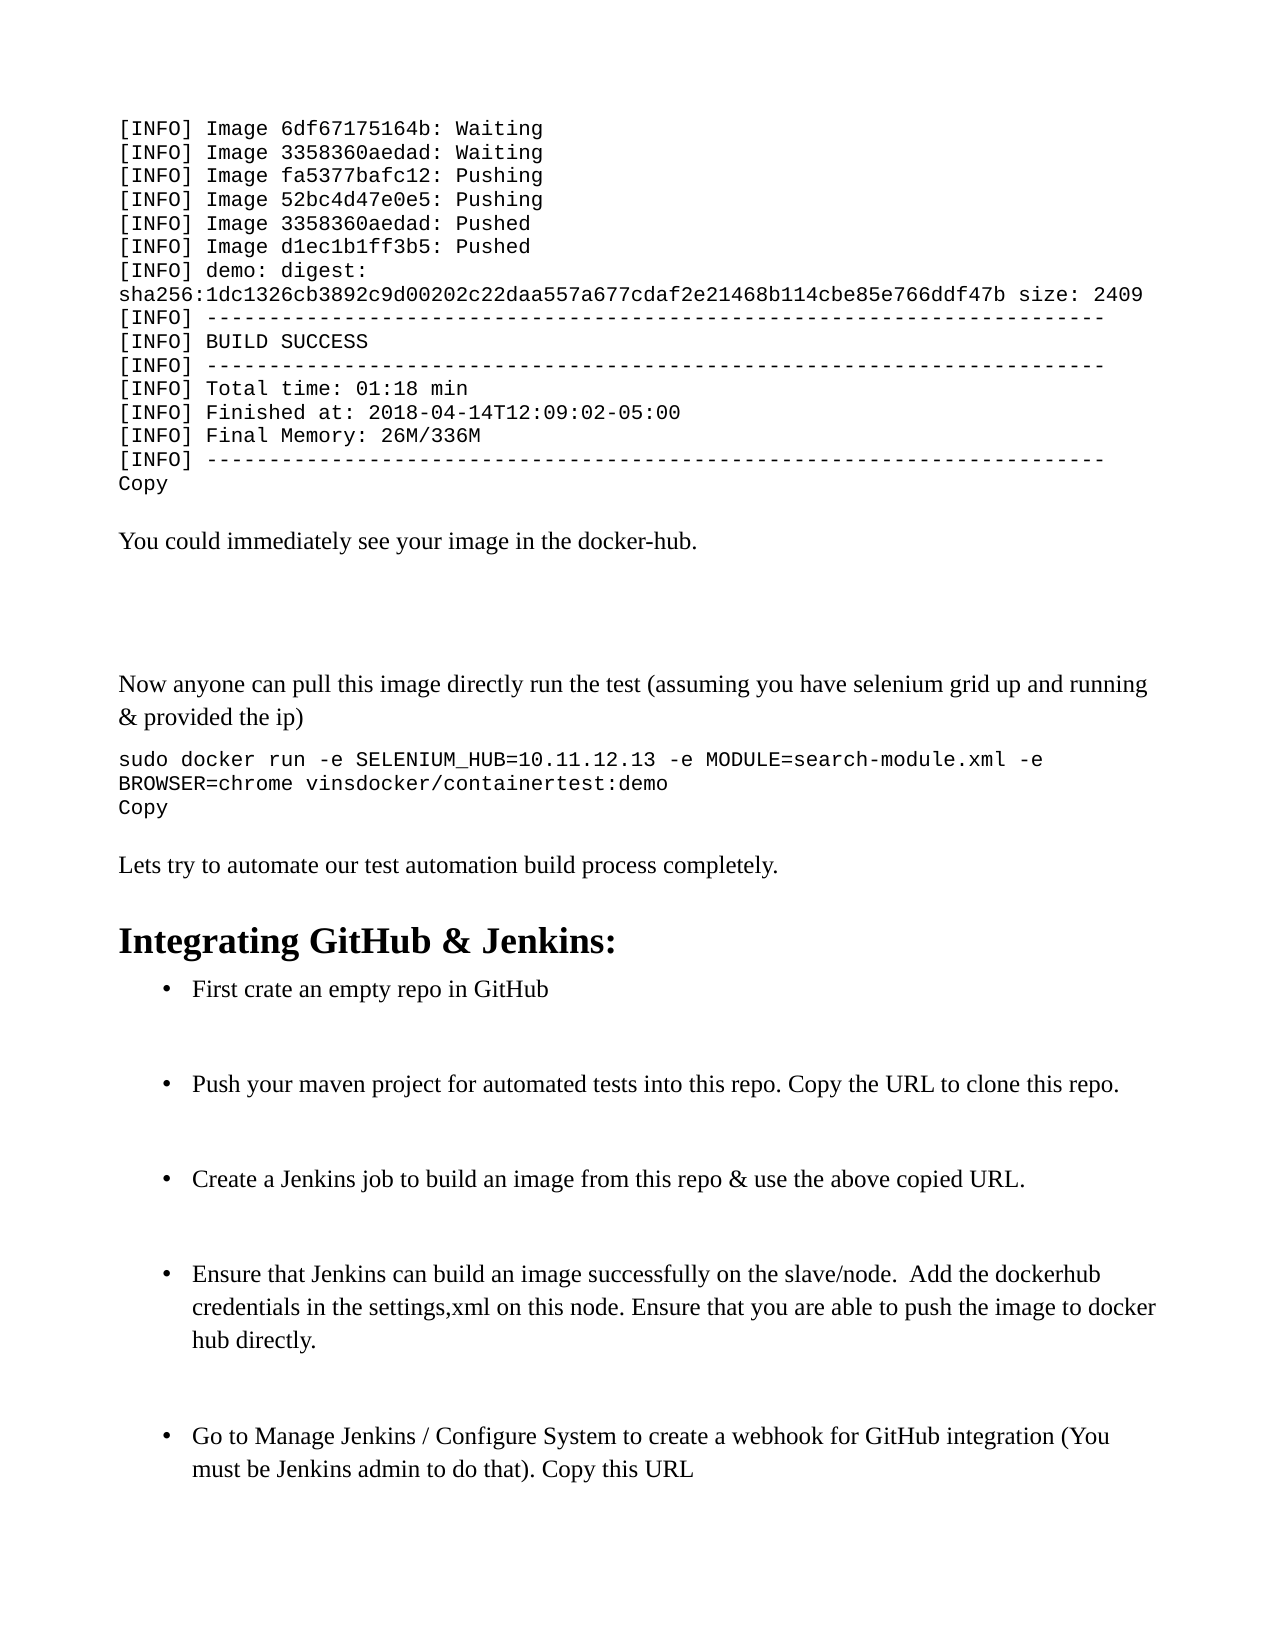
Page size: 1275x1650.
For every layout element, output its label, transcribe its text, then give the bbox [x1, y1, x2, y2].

text [INFO] Total time: 01:18 min [118, 378, 1157, 402]
list First crate an empty repo in GitHub [162, 974, 1157, 1003]
text [INFO] ------------------------------------------------------------------------ [118, 307, 1157, 331]
text [INFO] demo: digest: sha256:1dc1326cb3892c9d00202c22daa557a677cdaf2e21468b114cbe85e766ddf47b size: 2409 [118, 260, 1157, 307]
text sudo docker run -e SELENIUM_HUB=10.11.12.13 -e MODULE=search-module.xml -e BROWSER=chrome vinsdocker/containertest:demo [118, 749, 1157, 797]
text Copy [118, 797, 1157, 820]
subtitle Integrating GitHub & Jenkins: [118, 918, 1157, 961]
list Push your maven project for automated tests into this repo. Copy the URL to clone this repo. [162, 1069, 1157, 1098]
text [INFO] ------------------------------------------------------------------------ [118, 354, 1157, 378]
text [INFO] Image fa5377bafc12: Pushing [118, 165, 1157, 189]
text Now anyone can pull this image directly run the test (assuming you have selenium grid up and running & provided the ip) [118, 669, 1157, 731]
text [INFO] Image 3358360aedad: Pushed [118, 213, 1157, 236]
text [INFO] Image 52bc4d47e0e5: Pushing [118, 189, 1157, 213]
text [INFO] ------------------------------------------------------------------------ [118, 449, 1157, 473]
text [INFO] Image 6df67175164b: Waiting [118, 118, 1157, 142]
text [INFO] Finished at: 2018-04-14T12:09:02-05:00 [118, 402, 1157, 426]
text [INFO] BUILD SUCCESS [118, 331, 1157, 354]
list Ensure that Jenkins can build an image successfully on the slave/node. Add the dockerhub credentials in the settings,xml on this node. Ensure that you are able to push the image to docker hub directly. [162, 1259, 1157, 1354]
list Go to Manage Jenkins / Configure System to create a webhook for GitHub integration (You must be Jenkins admin to do that). Copy this URL [162, 1421, 1157, 1482]
text You could immediately see your image in the docker-hub. [118, 526, 1157, 555]
text [INFO] Image 3358360aedad: Waiting [118, 142, 1157, 165]
text [INFO] Image d1ec1b1ff3b5: Pushed [118, 236, 1157, 260]
text [INFO] Final Memory: 26M/336M [118, 426, 1157, 449]
text Lets try to automate our test automation build process completely. [118, 850, 1157, 878]
text Copy [118, 473, 1157, 496]
list Create a Jenkins job to build an image from this repo & use the above copied URL. [162, 1164, 1157, 1193]
